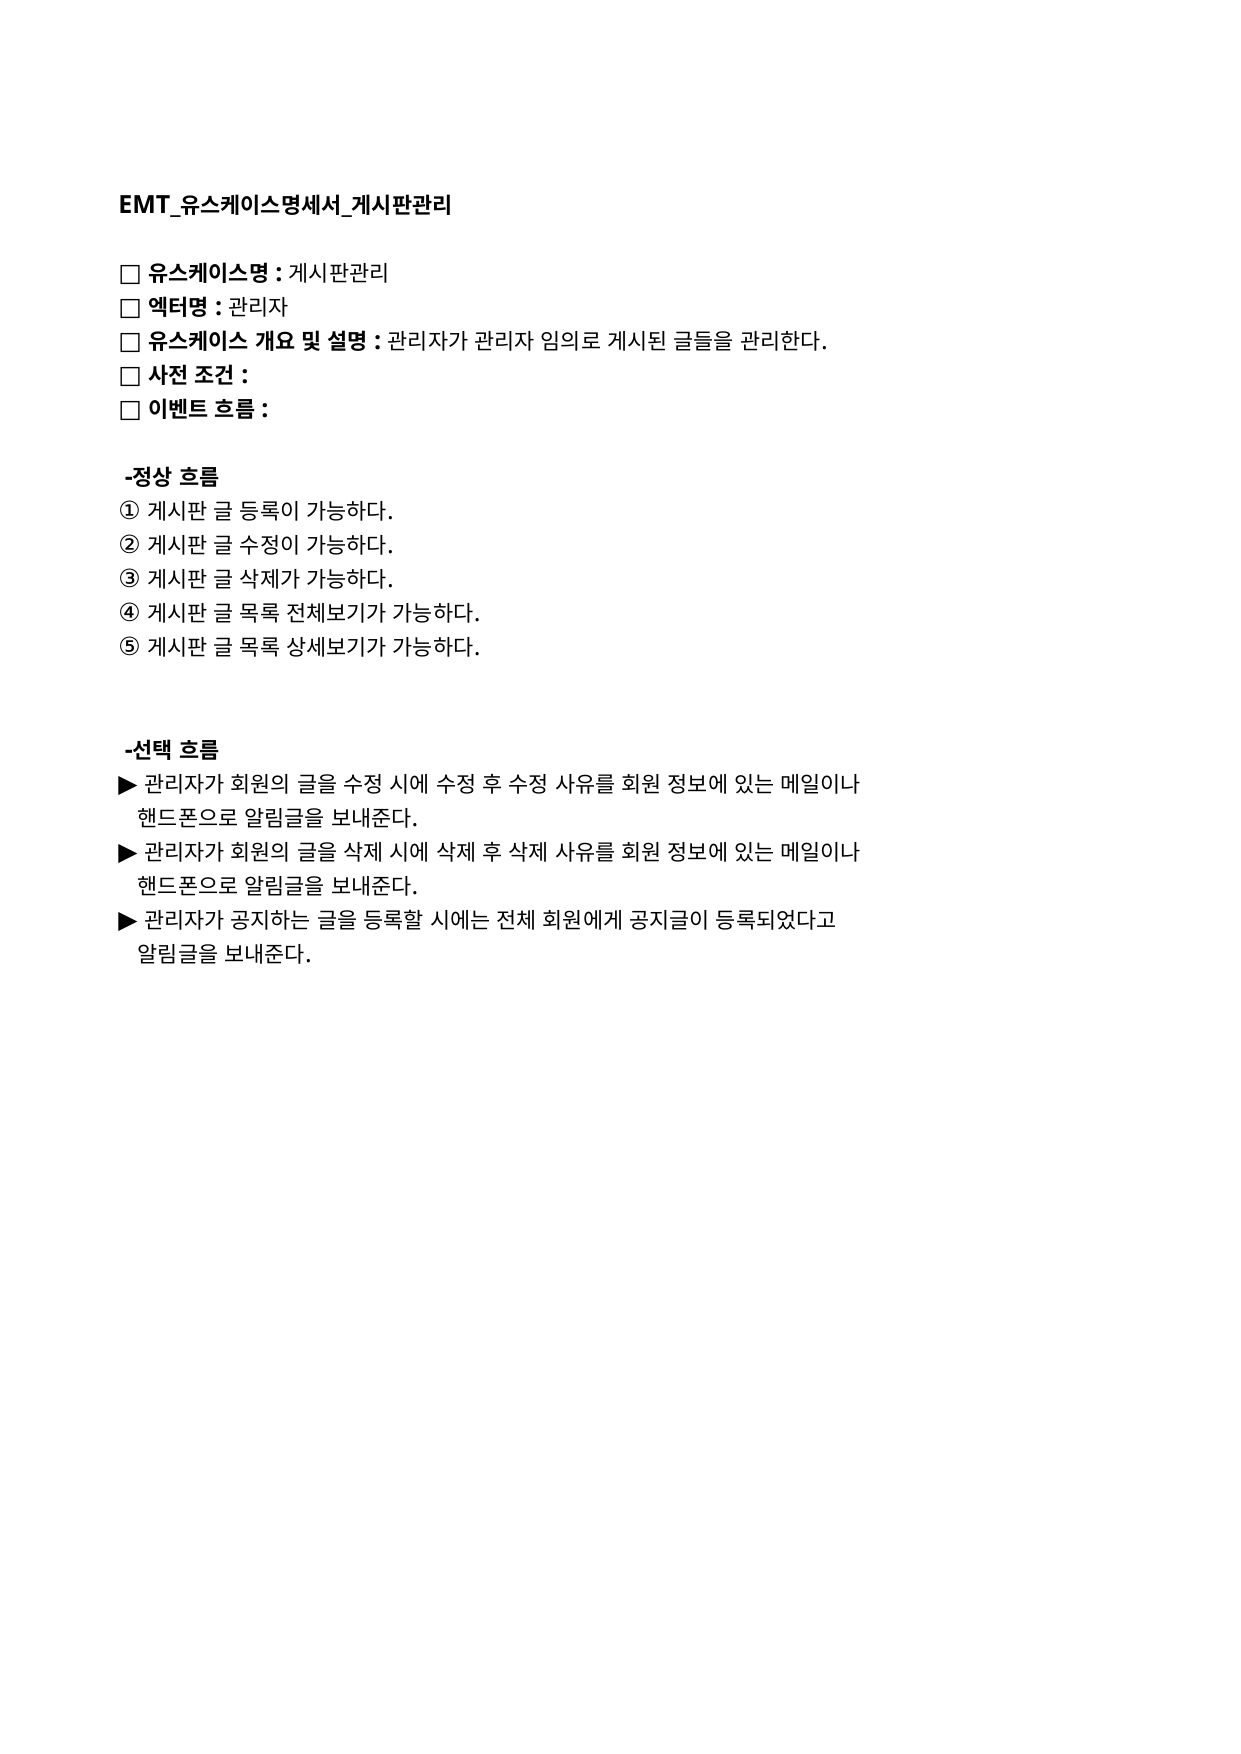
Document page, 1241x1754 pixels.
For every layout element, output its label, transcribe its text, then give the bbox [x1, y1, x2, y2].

text □ 사전 조건 : [118, 357, 1122, 391]
text ▶ 관리자가 회원의 글을 삭제 시에 삭제 후 삭제 사유를 회원 정보에 있는 메일이나 [118, 833, 1122, 867]
text □ 유스케이스 개요 및 설명 : 관리자가 관리자 임의로 게시된 글들을 관리한다. [118, 322, 1122, 357]
text ④ 게시판 글 목록 전체보기가 가능하다. [118, 595, 1122, 629]
text ▶ 관리자가 공지하는 글을 등록할 시에는 전체 회원에게 공지글이 등록되었다고 [118, 902, 1122, 936]
text 핸드폰으로 알림글을 보내준다. [118, 867, 1122, 902]
text EMT_유스케이스명세서_게시판관리 [118, 186, 1122, 220]
text -정상 흐름 [118, 459, 1122, 493]
text -선택 흐름 [118, 731, 1122, 765]
text ⑤ 게시판 글 목록 상세보기가 가능하다. [118, 629, 1122, 663]
text ③ 게시판 글 삭제가 가능하다. [118, 561, 1122, 595]
text ▶ 관리자가 회원의 글을 수정 시에 수정 후 수정 사유를 회원 정보에 있는 메일이나 [118, 765, 1122, 799]
text 알림글을 보내준다. [118, 936, 1122, 970]
text ② 게시판 글 수정이 가능하다. [118, 527, 1122, 561]
text □ 유스케이스명 : 게시판관리 [118, 254, 1122, 288]
text □ 이벤트 흐름 : [118, 391, 1122, 425]
text ① 게시판 글 등록이 가능하다. [118, 493, 1122, 527]
text 핸드폰으로 알림글을 보내준다. [118, 799, 1122, 833]
text □ 엑터명 : 관리자 [118, 288, 1122, 322]
